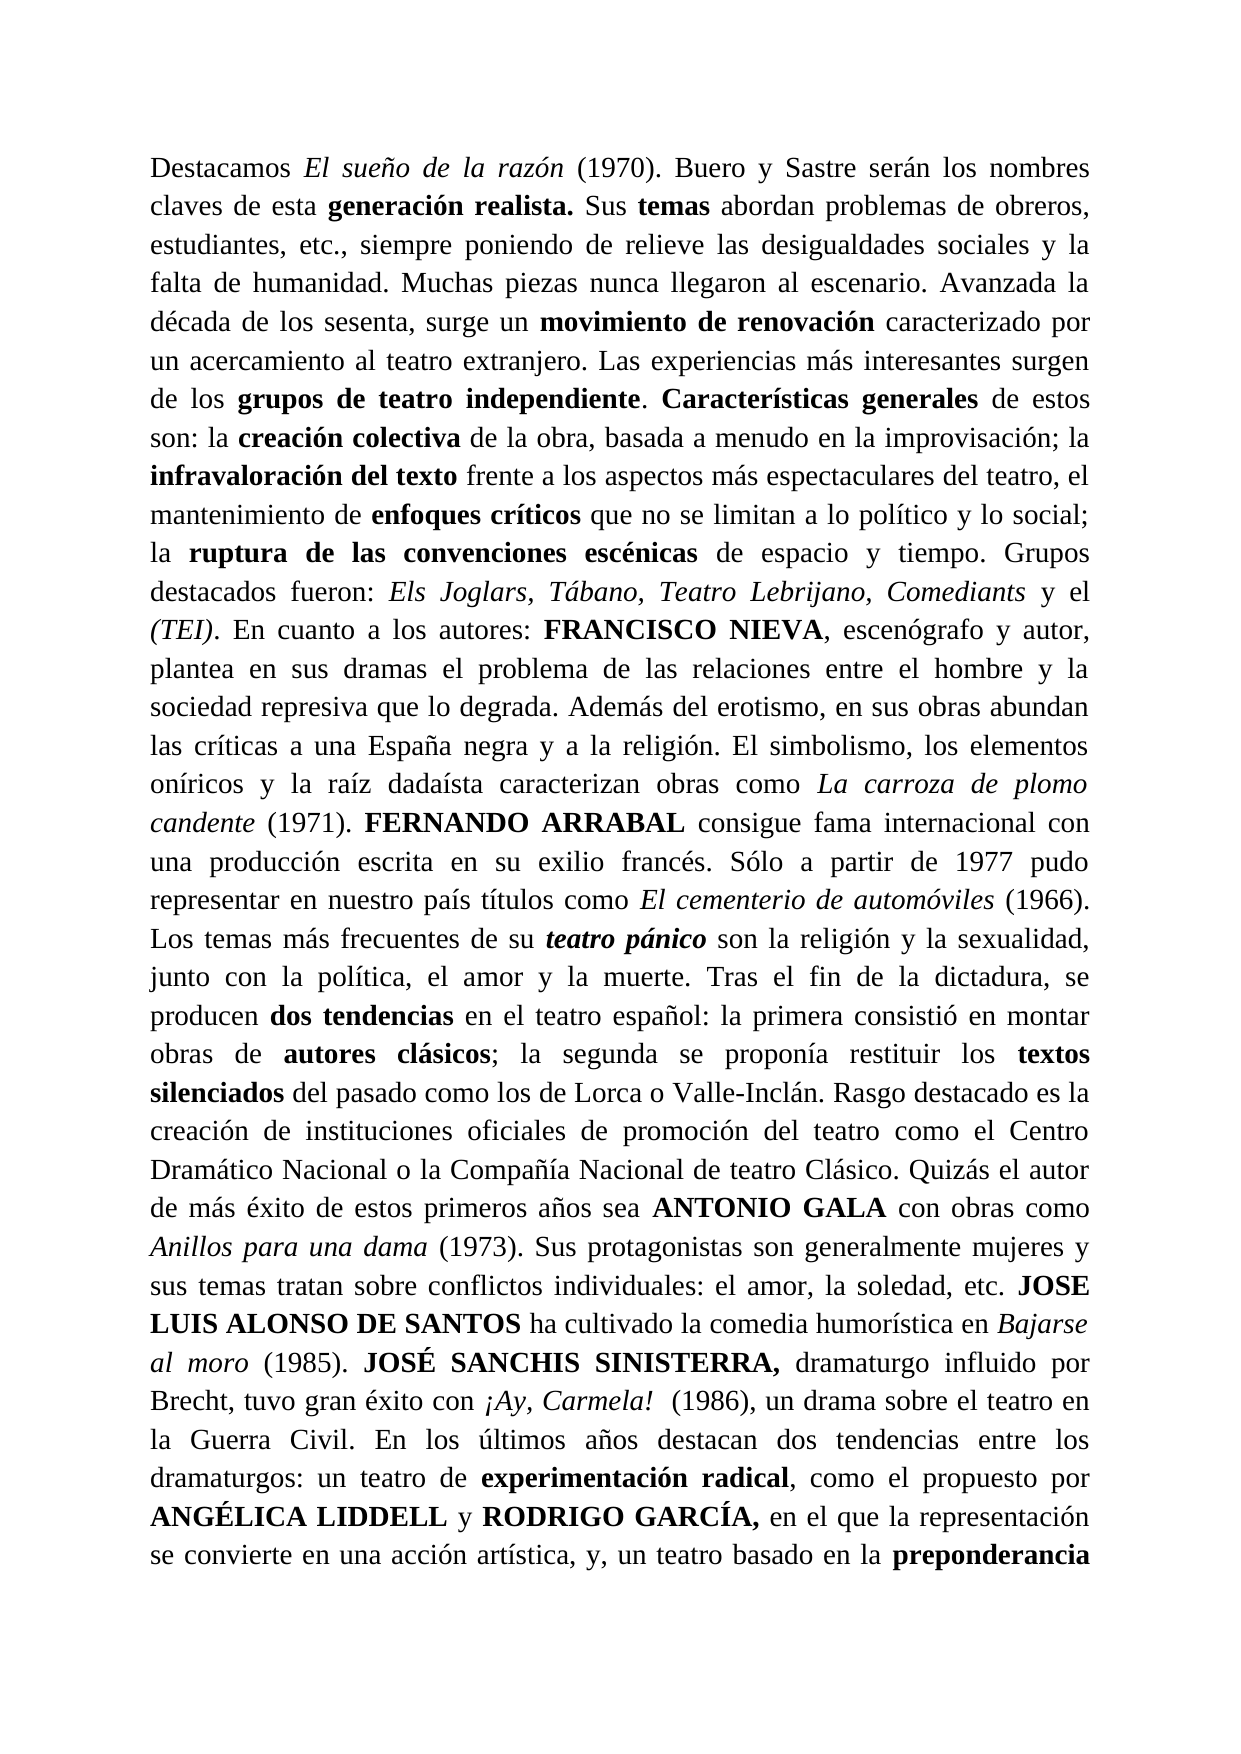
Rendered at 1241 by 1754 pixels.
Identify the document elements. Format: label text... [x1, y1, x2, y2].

text Destacamos El sueño de la razón (1970). Buero y Sastre serán los nombres claves de esta generación realista. Sus temas abordan problemas de obreros, estudiantes, etc., siempre poniendo de relieve las desigualdades sociales y la falta de humanidad. Muchas piezas nunca llegaron al escenario. Avanzada la década de los sesenta, surge un movimiento de renovación caracterizado por un acercamiento al teatro extranjero. Las experiencias más interesantes surgen de los grupos de teatro independiente. Características generales de estos son: la creación colectiva de la obra, basada a menudo en la improvisación; la infravaloración del texto frente a los aspectos más espectaculares del teatro, el mantenimiento de enfoques críticos que no se limitan a lo político y lo social; la ruptura de las convenciones escénicas de espacio y tiempo. Grupos destacados fueron: Els Joglars, Tábano, Teatro Lebrijano, Comediants y el (TEI). En cuanto a los autores: FRANCISCO NIEVA, escenógrafo y autor, plantea en sus dramas el problema de las relaciones entre el hombre y la sociedad represiva que lo degrada. Además del erotismo, en sus obras abundan las críticas a una España negra y a la religión. El simbolismo, los elementos oníricos y la raíz dadaísta caracterizan obras como La carroza de plomo candente (1971). FERNANDO ARRABAL consigue fama internacional con una producción escrita en su exilio francés. Sólo a partir de 1977 pudo representar en nuestro país títulos como El cementerio de automóviles (1966). Los temas más frecuentes de su teatro pánico son la religión y la sexualidad, junto con la política, el amor y la muerte. Tras el fin de la dictadura, se producen dos tendencias en el teatro español: la primera consistió en montar obras de autores clásicos; la segunda se proponía restituir los textos silenciados del pasado como los de Lorca o Valle-Inclán. Rasgo destacado es la creación de instituciones oficiales de promoción del teatro como el Centro Dramático Nacional o la Compañía Nacional de teatro Clásico. Quizás el autor de más éxito de estos primeros años sea ANTONIO GALA con obras como Anillos para una dama (1973). Sus protagonistas son generalmente mujeres y sus temas tratan sobre conflictos individuales: el amor, la soledad, etc. JOSE LUIS ALONSO DE SANTOS ha cultivado la comedia humorística en Bajarse al moro (1985). JOSÉ SANCHIS SINISTERRA, dramaturgo influido por Brecht, tuvo gran éxito con ¡Ay, Carmela! (1986), un drama sobre el teatro en la Guerra Civil. En los últimos años destacan dos tendencias entre los dramaturgos: un teatro de experimentación radical, como el propuesto por ANGÉLICA LIDDELL y RODRIGO GARCÍA, en el que la representación se convierte en una acción artística, y, un teatro basado en la preponderancia [150, 150, 1090, 1571]
